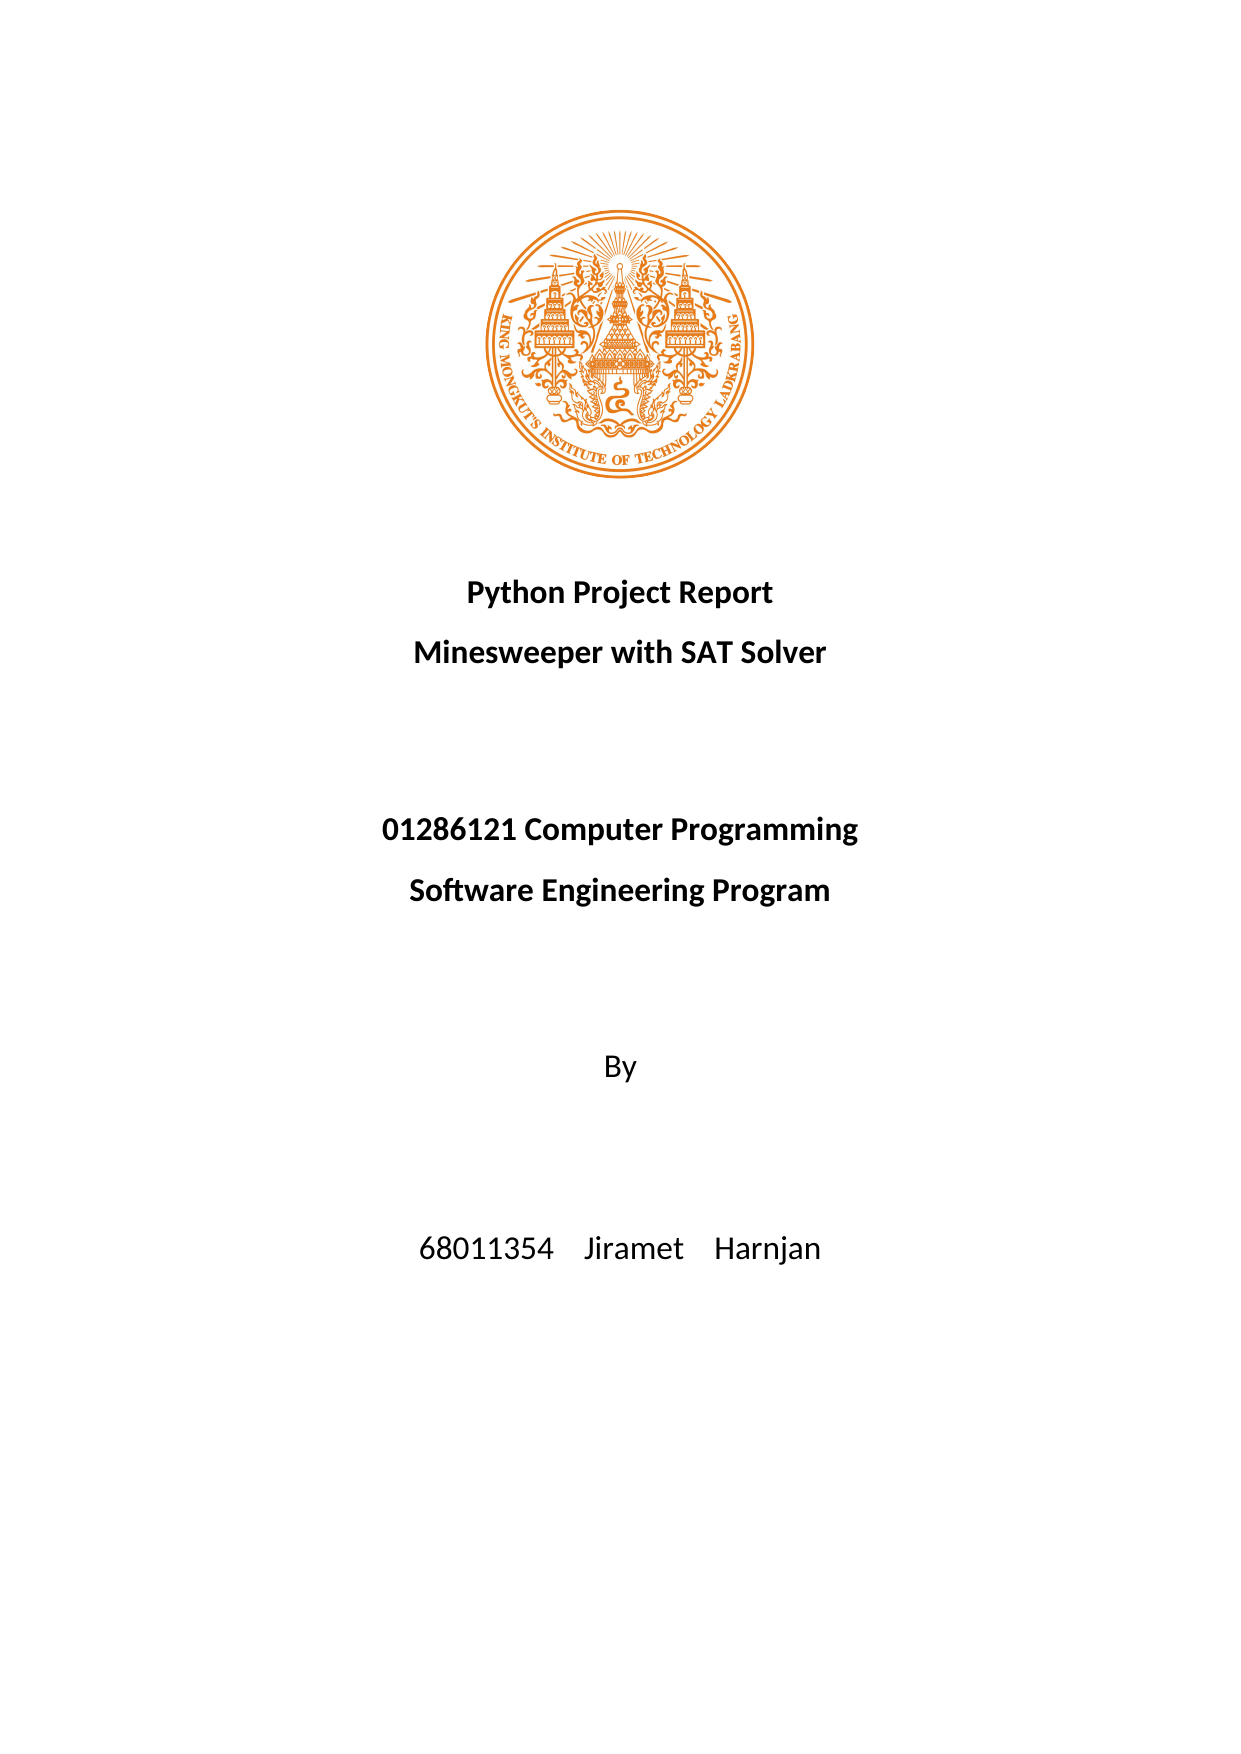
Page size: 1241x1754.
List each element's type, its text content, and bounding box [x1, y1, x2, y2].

text 01286121 Computer Programming [150, 808, 1090, 849]
picture [470, 196, 771, 497]
text By [150, 1045, 1090, 1086]
text 68011354 Jiramet Harnjan [150, 1227, 1090, 1267]
text Python Project Report [150, 571, 1090, 612]
text Minesweeper with SAT Solver [150, 632, 1090, 672]
text Software Engineering Program [150, 868, 1090, 909]
